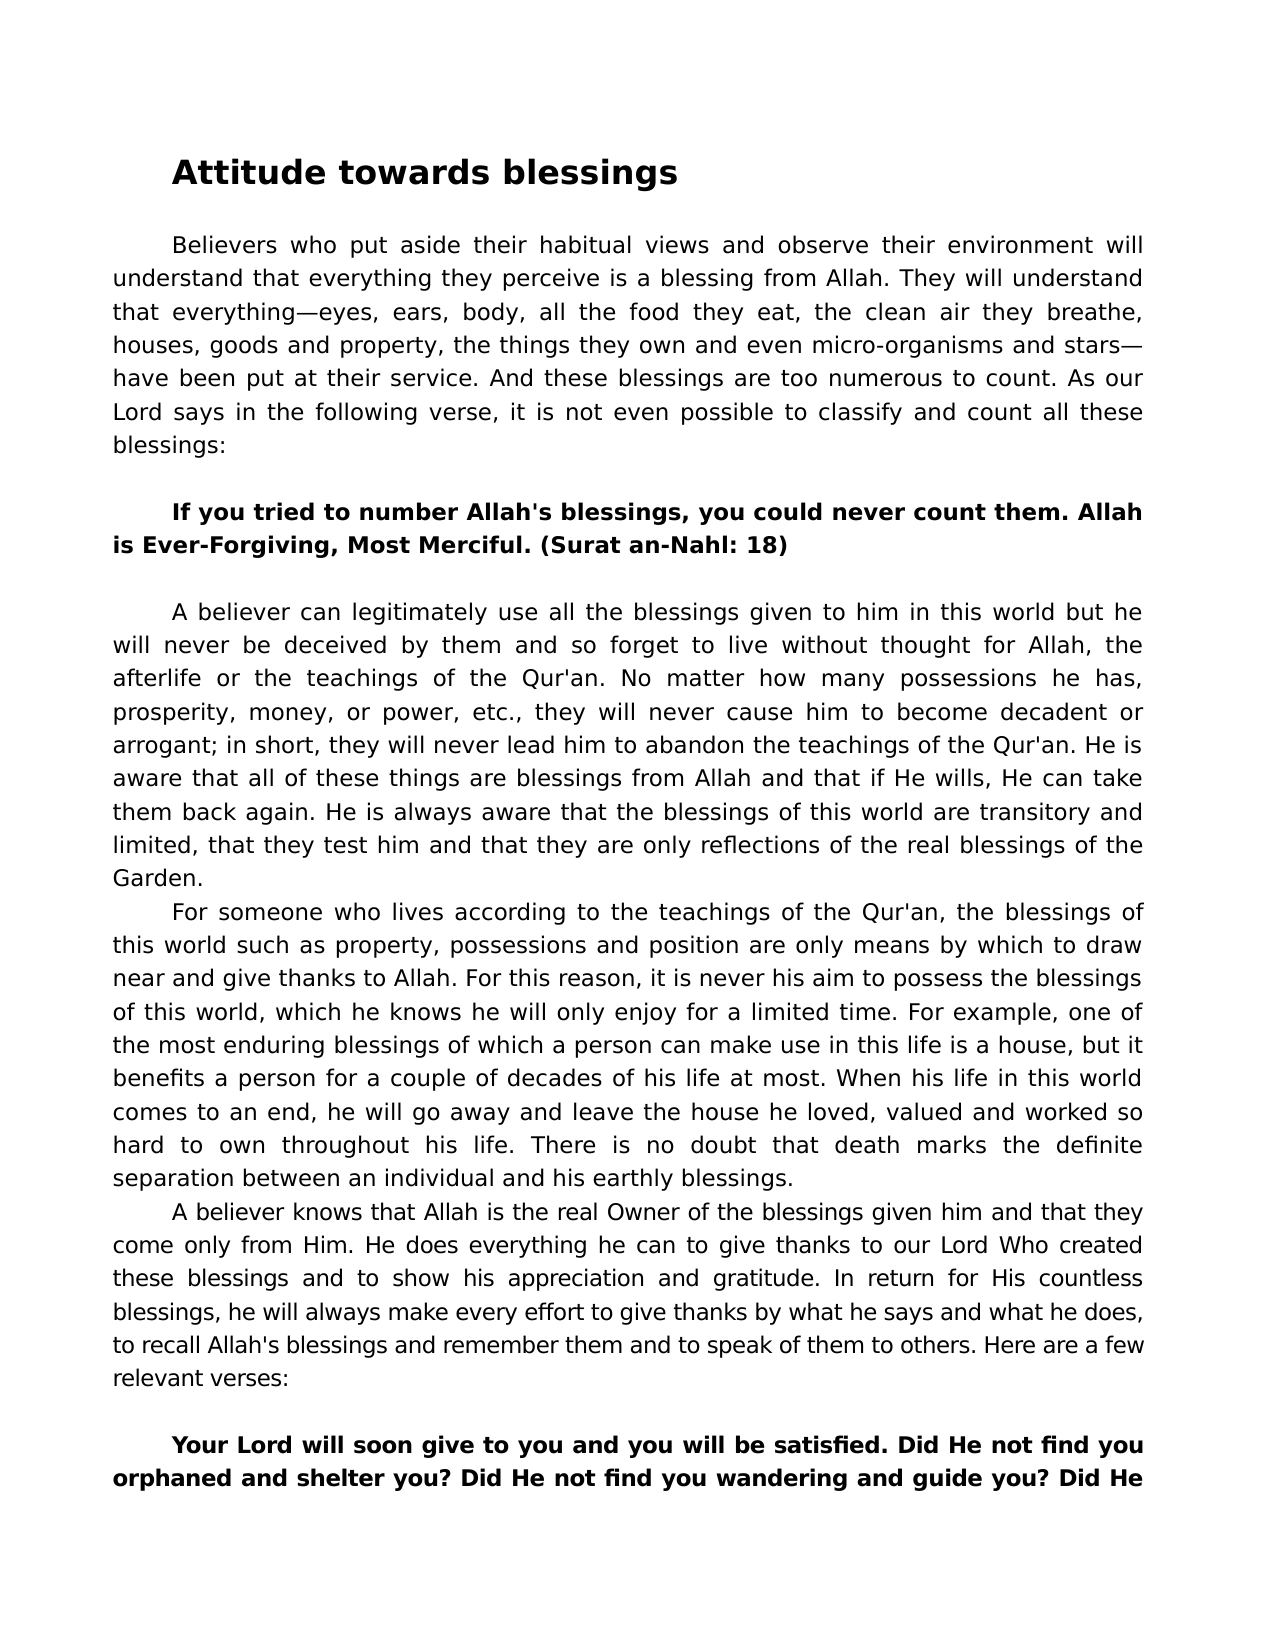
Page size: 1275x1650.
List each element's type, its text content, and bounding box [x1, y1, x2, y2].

text Attitude towards blessings [112, 148, 1145, 193]
text Believers who put aside their habitual views and observe their environment will understand that everything they perceive is a blessing from Allah. They will understand that everything—eyes, ears, body, all the food they eat, the clean air they breathe, houses, goods and property, the things they own and even micro-organisms and stars—have been put at their service. And these blessings are too numerous to count. As our Lord says in the following verse, it is not even possible to classify and count all these blessings: [112, 227, 1145, 460]
text Your Lord will soon give to you and you will be satisfied. Did He not find you orphaned and shelter you? Did He not find you wandering and guide you? Did He [112, 1427, 1145, 1493]
text For someone who lives according to the teachings of the Qur'an, the blessings of this world such as property, possessions and position are only means by which to draw near and give thanks to Allah. For this reason, it is never his aim to possess the blessings of this world, which he knows he will only enjoy for a limited time. For example, one of the most enduring blessings of which a person can make use in this life is a house, but it benefits a person for a couple of decades of his life at most. When his life in this world comes to an end, he will go away and leave the house he loved, valued and worked so hard to own throughout his life. There is no doubt that death marks the definite separation between an individual and his earthly blessings. [112, 893, 1145, 1193]
text A believer can legitimately use all the blessings given to him in this world but he will never be deceived by them and so forget to live without thought for Allah, the afterlife or the teachings of the Qur'an. No matter how many possessions he has, prosperity, money, or power, etc., they will never cause him to become decadent or arrogant; in short, they will never lead him to abandon the teachings of the Qur'an. He is aware that all of these things are blessings from Allah and that if He wills, He can take them back again. He is always aware that the blessings of this world are transitory and limited, that they test him and that they are only reflections of the real blessings of the Garden. [112, 593, 1145, 893]
text If you tried to number Allah's blessings, you could never count them. Allah is Ever-Forgiving, Most Merciful. (Surat an-Nahl: 18) [112, 493, 1145, 560]
text A believer knows that Allah is the real Owner of the blessings given him and that they come only from Him. He does everything he can to give thanks to our Lord Who created these blessings and to show his appreciation and gratitude. In return for His countless blessings, he will always make every effort to give thanks by what he says and what he does, to recall Allah's blessings and remember them and to speak of them to others. Here are a few relevant verses: [112, 1193, 1145, 1393]
